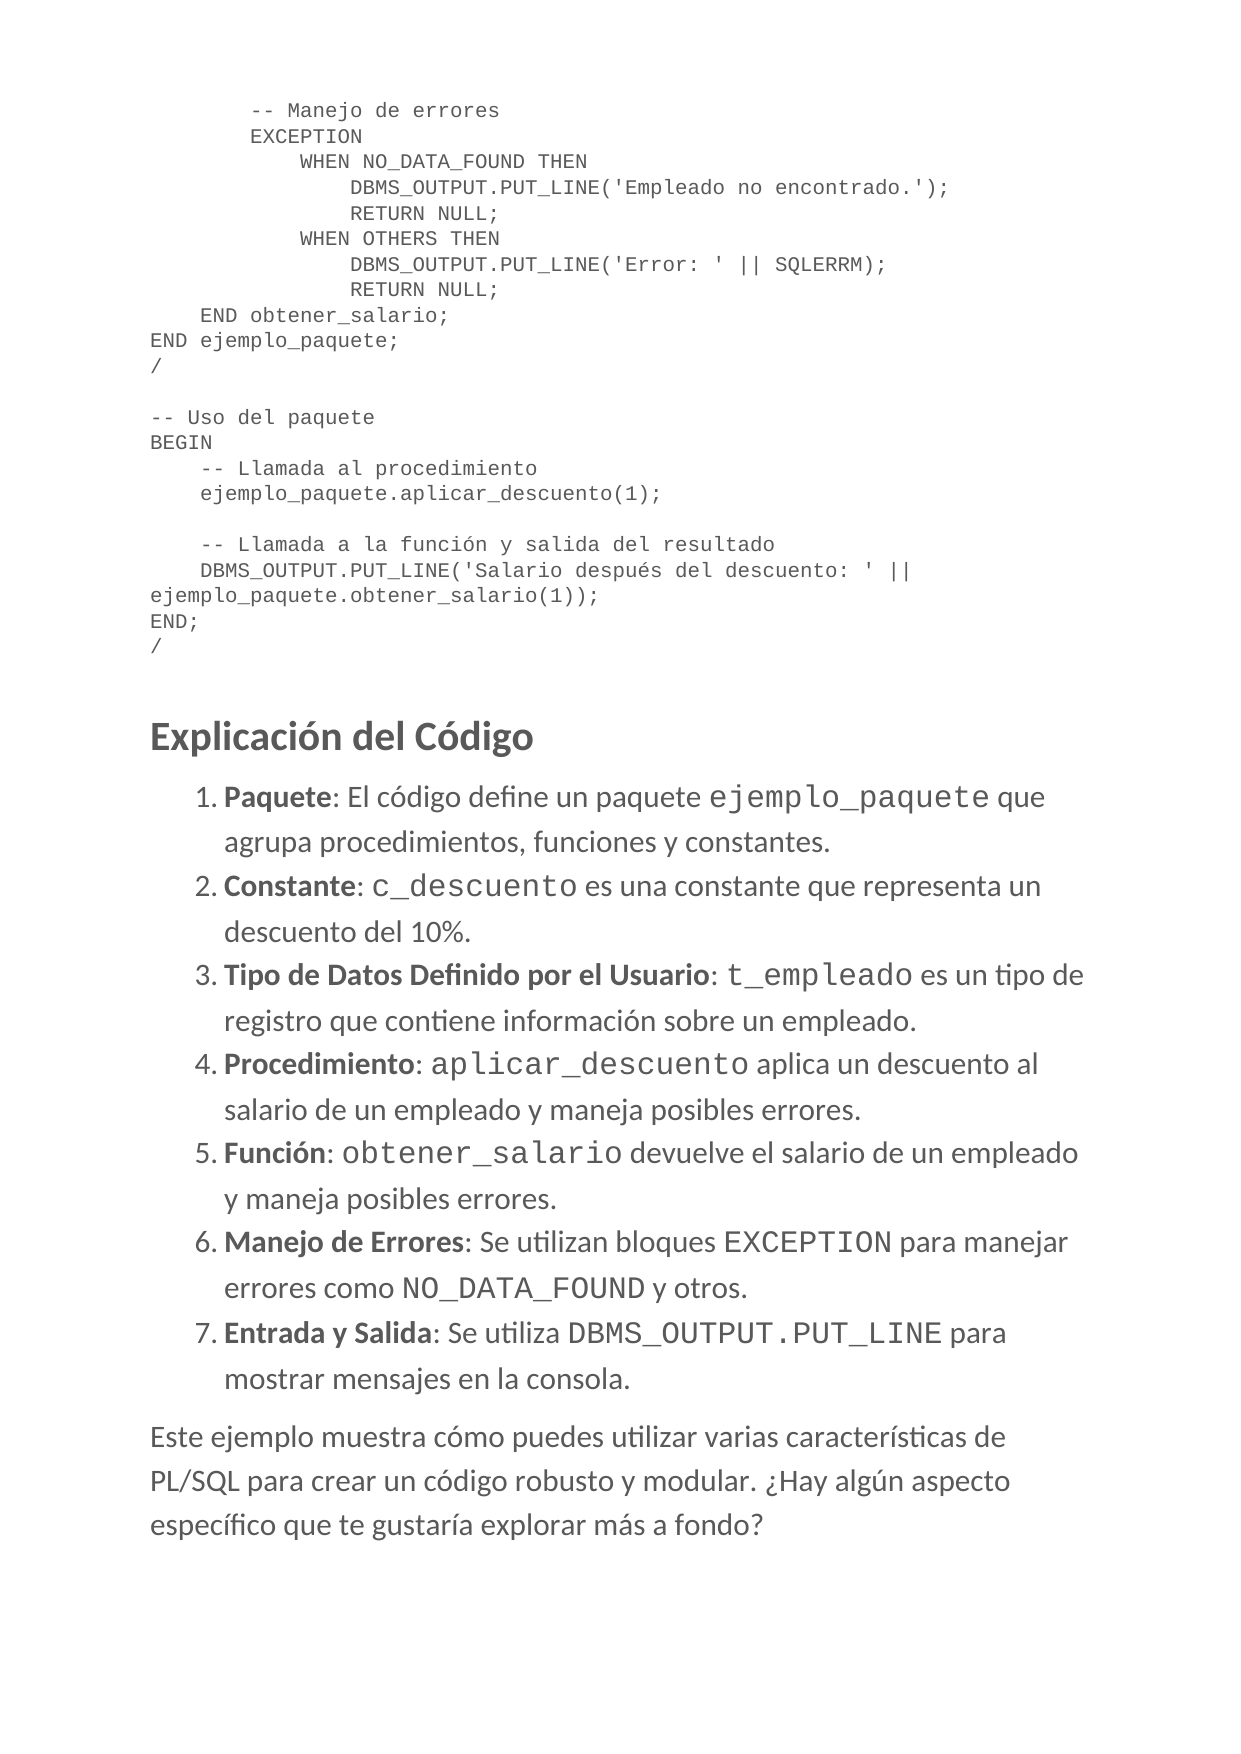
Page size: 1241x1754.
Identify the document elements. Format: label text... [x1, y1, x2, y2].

text DBMS_OUTPUT.PUT_LINE('Error: ' || SQLERRM); [150, 254, 1090, 277]
list Paquete: El código define un paquete ejemplo_paquete que agrupa procedimientos, funciones y constantes. [194, 777, 1090, 861]
text -- Llamada a la función y salida del resultado [150, 534, 1090, 558]
text END; [150, 611, 1090, 634]
text RETURN NULL; [150, 279, 1090, 303]
text -- Llamada al procedimiento [150, 458, 1090, 481]
text ejemplo_paquete.aplicar_descuento(1); [150, 483, 1090, 507]
text WHEN OTHERS THEN [150, 228, 1090, 252]
list Tipo de Datos Definido por el Usuario: t_empleado es un tipo de registro que contiene información sobre un empleado. [194, 955, 1090, 1039]
text EXCEPTION [150, 126, 1090, 150]
text / [150, 636, 1090, 660]
text -- Manejo de errores [150, 101, 1090, 124]
text / [150, 356, 1090, 379]
list Manejo de Errores: Se utilizan bloques EXCEPTION para manejar errores como NO_DATA_FOUND y otros. [194, 1223, 1090, 1308]
text BEGIN [150, 432, 1090, 456]
text END obtener_salario; [150, 305, 1090, 328]
text RETURN NULL; [150, 203, 1090, 226]
text END ejemplo_paquete; [150, 330, 1090, 354]
list Función: obtener_salario devuelve el salario de un empleado y maneja posibles errores. [194, 1133, 1090, 1217]
list Entrada y Salida: Se utiliza DBMS_OUTPUT.PUT_LINE para mostrar mensajes en la consola. [194, 1313, 1090, 1397]
list Constante: c_descuento es una constante que representa un descuento del 10%. [194, 866, 1090, 950]
text DBMS_OUTPUT.PUT_LINE('Empleado no encontrado.'); [150, 177, 1090, 201]
text WHEN NO_DATA_FOUND THEN [150, 152, 1090, 175]
text Este ejemplo muestra cómo puedes utilizar varias características de PL/SQL para crear un código robusto y modular. ¿Hay algún aspecto específico que te gustaría explorar más a fondo? [150, 1417, 1090, 1543]
text -- Uso del paquete [150, 407, 1090, 430]
list Procedimiento: aplicar_descuento aplica un descuento al salario de un empleado y maneja posibles errores. [194, 1044, 1090, 1128]
subtitle Explicación del Código [150, 710, 1090, 761]
text DBMS_OUTPUT.PUT_LINE('Salario después del descuento: ' || ejemplo_paquete.obtener_salario(1)); [150, 560, 1090, 609]
